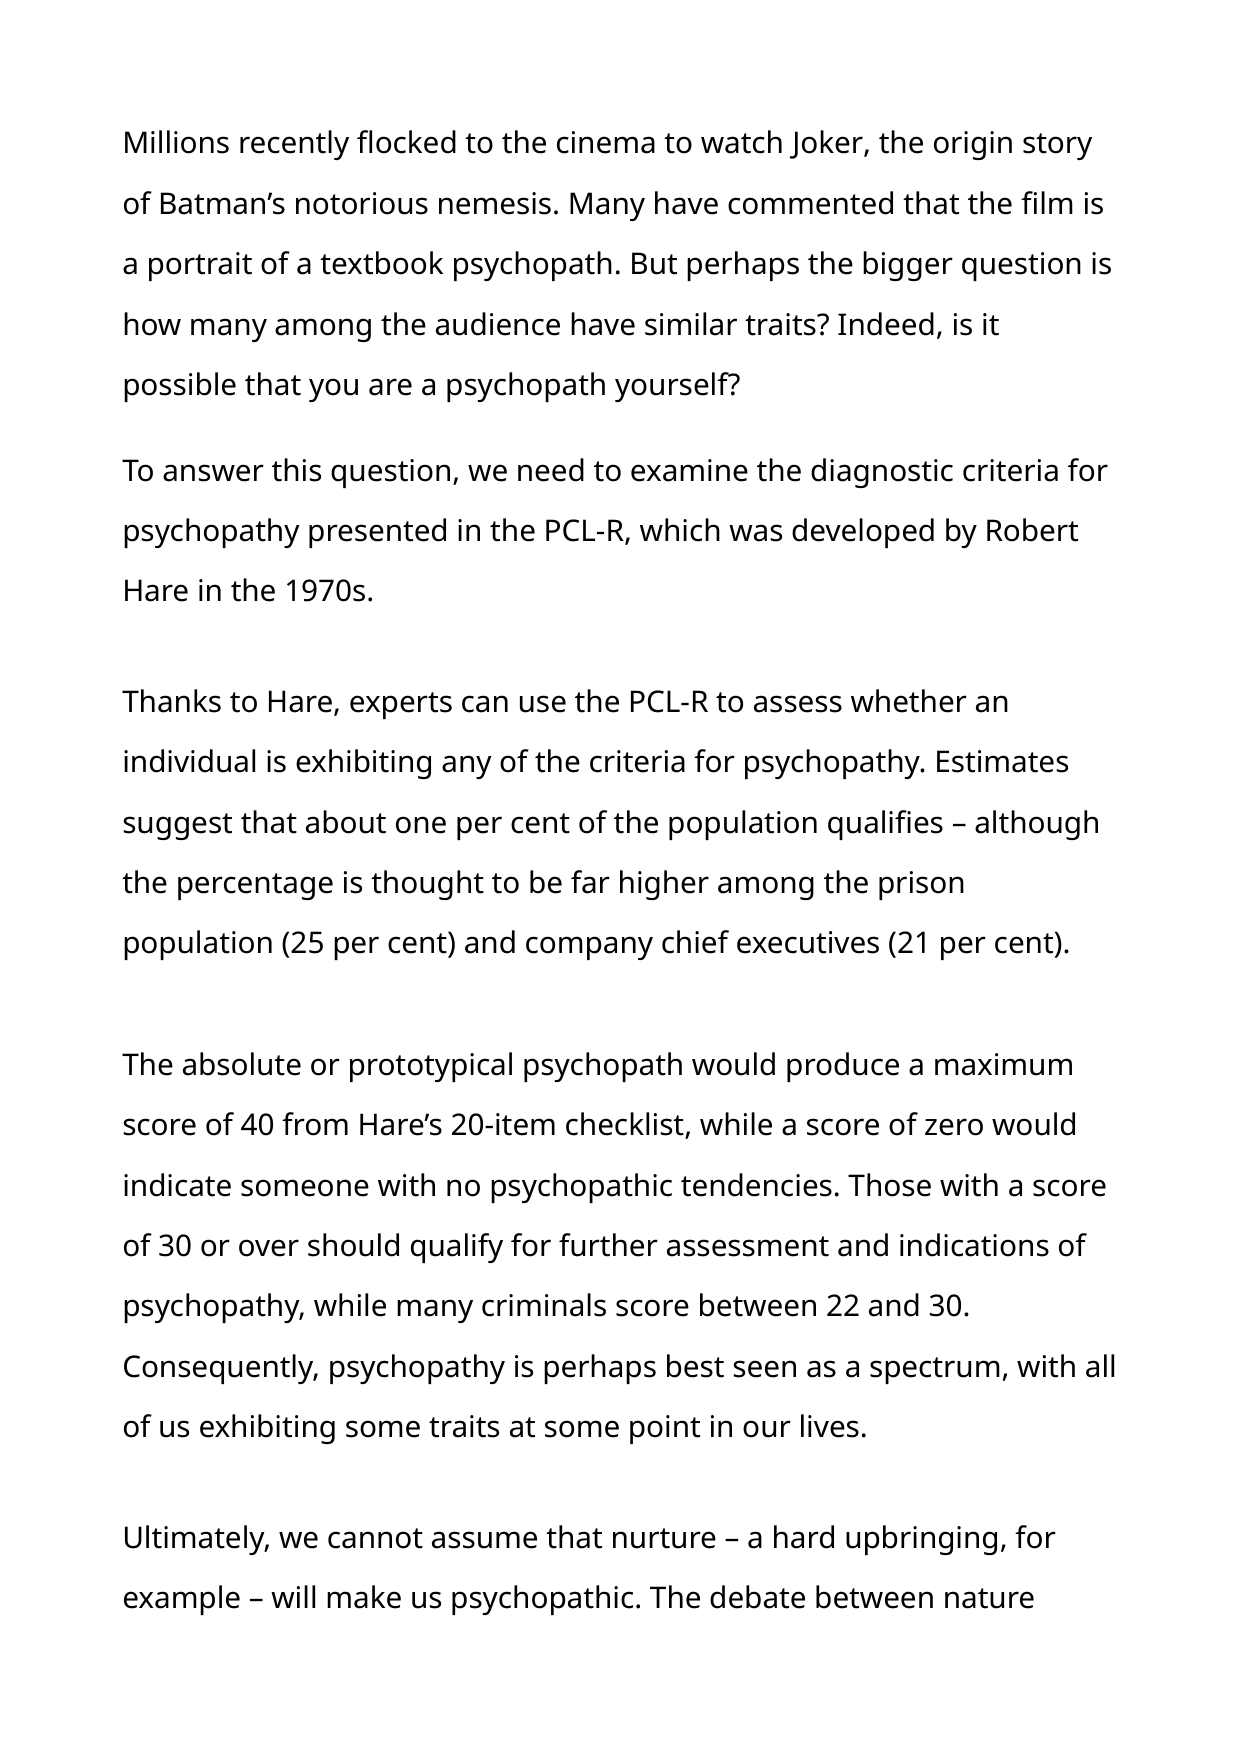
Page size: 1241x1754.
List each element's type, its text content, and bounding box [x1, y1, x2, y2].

text Millions recently flocked to the cinema to watch Joker, the origin story of Batman’s notorious nemesis. Many have commented that the film is a portrait of a textbook psychopath. But perhaps the bigger question is how many among the audience have similar traits? Indeed, is it possible that you are a psychopath yourself? [118, 118, 1122, 408]
text Thanks to Hare, experts can use the PCL-R to assess whether an individual is exhibiting any of the criteria for psychopathy. Estimates suggest that about one per cent of the population qualifies – although the percentage is thought to be far higher among the prison population (25 per cent) and company chief executives (21 per cent). [118, 676, 1122, 966]
text Ultimately, we cannot assume that nurture – a hard upbringing, for example – will make us psychopathic. The debate between nature [118, 1512, 1122, 1621]
text To answer this question, we need to examine the diagnostic criteria for psychopathy presented in the PCL-R, which was developed by Robert Hare in the 1970s. [118, 445, 1122, 614]
text of us exhibiting some traits at some point in our lives. [118, 1390, 1122, 1450]
text The absolute or prototypical psychopath would produce a maximum score of 40 from Hare’s 20-item checklist, while a score of zero would indicate someone with no psychopathic tendencies. Those with a score of 30 or over should qualify for further assessment and indications of psychopathy, while many criminals score between 22 and 30. Consequently, psychopathy is perhaps best seen as a spectrum, with all [118, 1039, 1122, 1389]
